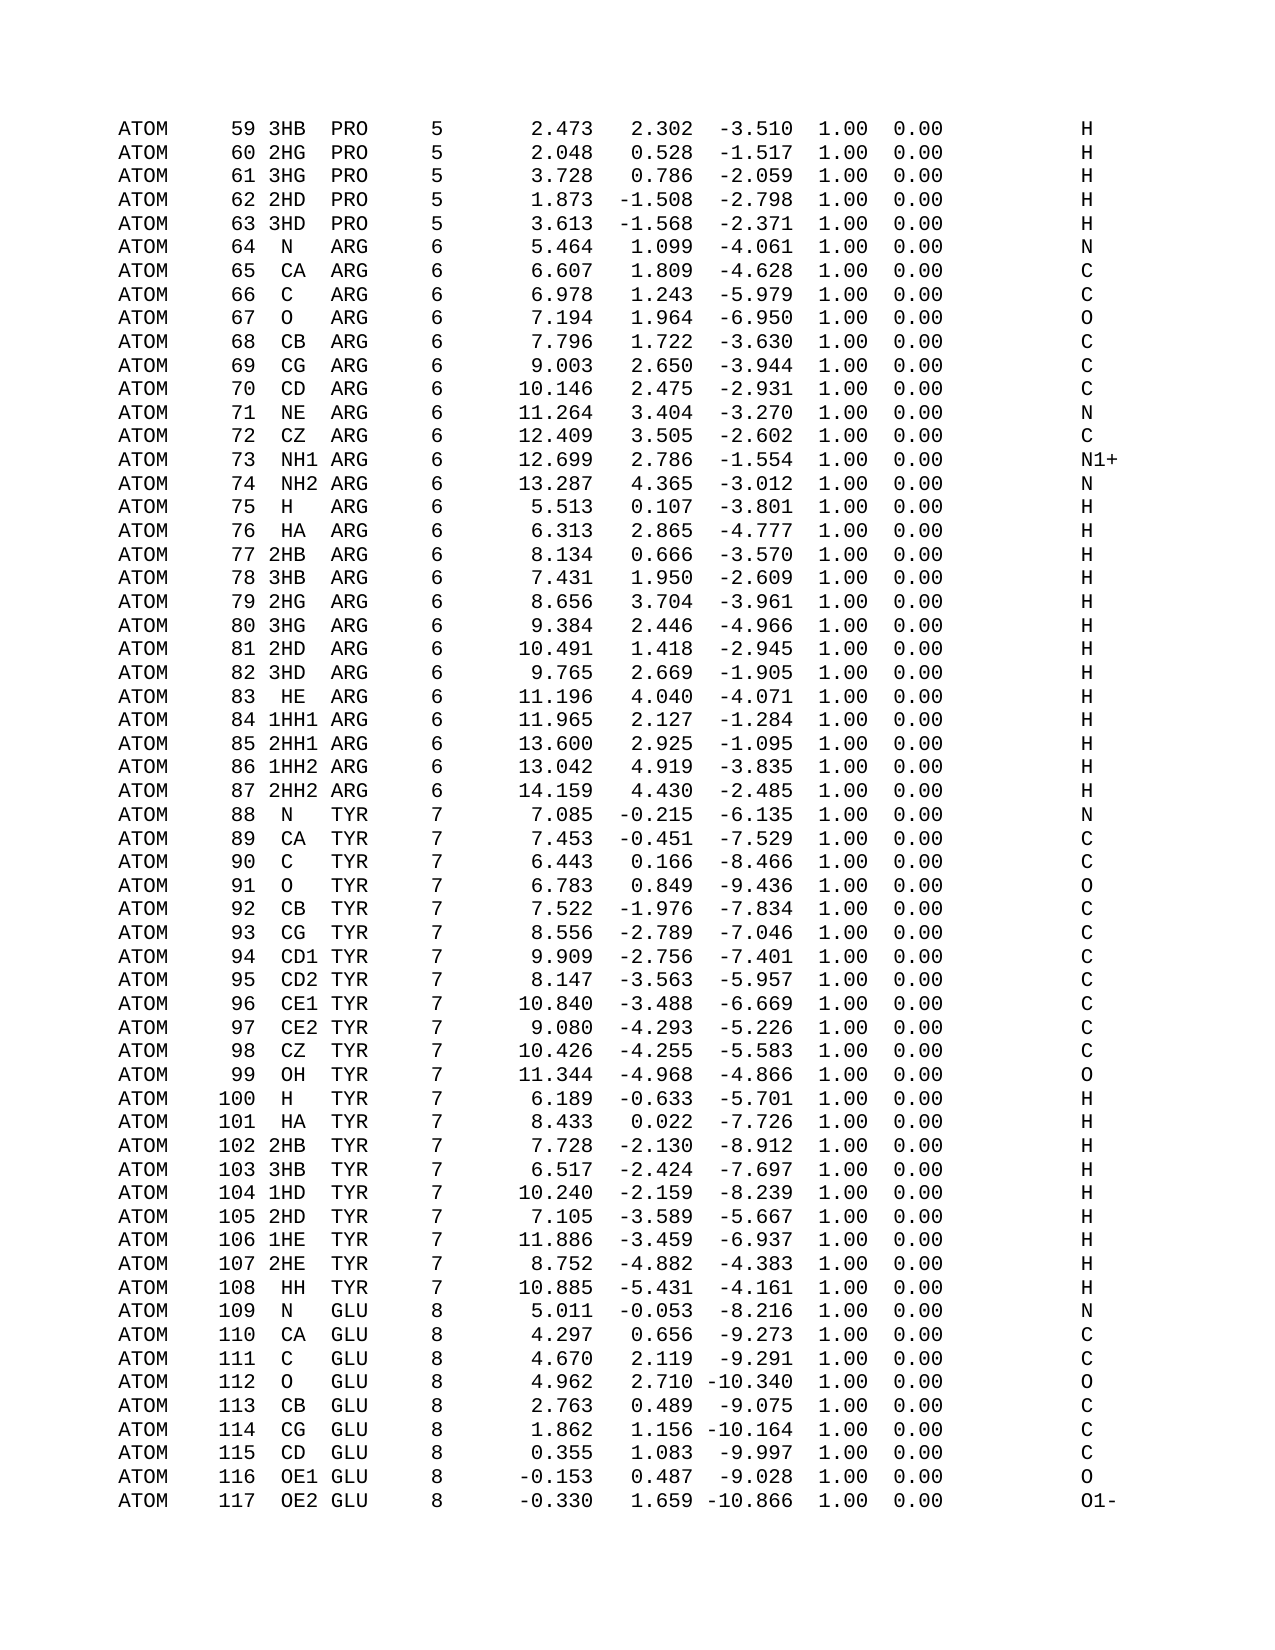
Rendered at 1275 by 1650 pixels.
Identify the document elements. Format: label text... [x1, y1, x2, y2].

text ATOM 68 CB ARG 6 7.796 1.722 -3.630 1.00 0.00 C [118, 331, 1157, 354]
text ATOM 88 N TYR 7 7.085 -0.215 -6.135 1.00 0.00 N [118, 804, 1157, 827]
text ATOM 73 NH1 ARG 6 12.699 2.786 -1.554 1.00 0.00 N1+ [118, 449, 1157, 473]
text ATOM 109 N GLU 8 5.011 -0.053 -8.216 1.00 0.00 N [118, 1300, 1157, 1324]
text ATOM 98 CZ TYR 7 10.426 -4.255 -5.583 1.00 0.00 C [118, 1040, 1157, 1064]
text ATOM 64 N ARG 6 5.464 1.099 -4.061 1.00 0.00 N [118, 236, 1157, 260]
text ATOM 95 CD2 TYR 7 8.147 -3.563 -5.957 1.00 0.00 C [118, 969, 1157, 993]
text ATOM 84 1HH1 ARG 6 11.965 2.127 -1.284 1.00 0.00 H [118, 709, 1157, 733]
text ATOM 117 OE2 GLU 8 -0.330 1.659 -10.866 1.00 0.00 O1- [118, 1489, 1157, 1513]
text ATOM 114 CG GLU 8 1.862 1.156 -10.164 1.00 0.00 C [118, 1419, 1157, 1442]
text ATOM 102 2HB TYR 7 7.728 -2.130 -8.912 1.00 0.00 H [118, 1135, 1157, 1158]
text ATOM 69 CG ARG 6 9.003 2.650 -3.944 1.00 0.00 C [118, 354, 1157, 378]
text ATOM 105 2HD TYR 7 7.105 -3.589 -5.667 1.00 0.00 H [118, 1206, 1157, 1229]
text ATOM 79 2HG ARG 6 8.656 3.704 -3.961 1.00 0.00 H [118, 591, 1157, 615]
text ATOM 96 CE1 TYR 7 10.840 -3.488 -6.669 1.00 0.00 C [118, 993, 1157, 1017]
text ATOM 66 C ARG 6 6.978 1.243 -5.979 1.00 0.00 C [118, 284, 1157, 307]
text ATOM 78 3HB ARG 6 7.431 1.950 -2.609 1.00 0.00 H [118, 567, 1157, 591]
text ATOM 85 2HH1 ARG 6 13.600 2.925 -1.095 1.00 0.00 H [118, 733, 1157, 757]
text ATOM 75 H ARG 6 5.513 0.107 -3.801 1.00 0.00 H [118, 496, 1157, 520]
text ATOM 100 H TYR 7 6.189 -0.633 -5.701 1.00 0.00 H [118, 1088, 1157, 1111]
text ATOM 113 CB GLU 8 2.763 0.489 -9.075 1.00 0.00 C [118, 1395, 1157, 1419]
text ATOM 60 2HG PRO 5 2.048 0.528 -1.517 1.00 0.00 H [118, 142, 1157, 165]
text ATOM 74 NH2 ARG 6 13.287 4.365 -3.012 1.00 0.00 N [118, 473, 1157, 496]
text ATOM 62 2HD PRO 5 1.873 -1.508 -2.798 1.00 0.00 H [118, 189, 1157, 213]
text ATOM 67 O ARG 6 7.194 1.964 -6.950 1.00 0.00 O [118, 307, 1157, 331]
text ATOM 71 NE ARG 6 11.264 3.404 -3.270 1.00 0.00 N [118, 402, 1157, 426]
text ATOM 80 3HG ARG 6 9.384 2.446 -4.966 1.00 0.00 H [118, 615, 1157, 638]
text ATOM 90 C TYR 7 6.443 0.166 -8.466 1.00 0.00 C [118, 851, 1157, 875]
text ATOM 97 CE2 TYR 7 9.080 -4.293 -5.226 1.00 0.00 C [118, 1017, 1157, 1040]
text ATOM 77 2HB ARG 6 8.134 0.666 -3.570 1.00 0.00 H [118, 544, 1157, 567]
text ATOM 92 CB TYR 7 7.522 -1.976 -7.834 1.00 0.00 C [118, 898, 1157, 922]
text ATOM 89 CA TYR 7 7.453 -0.451 -7.529 1.00 0.00 C [118, 827, 1157, 851]
text ATOM 99 OH TYR 7 11.344 -4.968 -4.866 1.00 0.00 O [118, 1064, 1157, 1088]
text ATOM 87 2HH2 ARG 6 14.159 4.430 -2.485 1.00 0.00 H [118, 780, 1157, 804]
text ATOM 81 2HD ARG 6 10.491 1.418 -2.945 1.00 0.00 H [118, 638, 1157, 662]
text ATOM 76 HA ARG 6 6.313 2.865 -4.777 1.00 0.00 H [118, 520, 1157, 544]
text ATOM 115 CD GLU 8 0.355 1.083 -9.997 1.00 0.00 C [118, 1442, 1157, 1466]
text ATOM 108 HH TYR 7 10.885 -5.431 -4.161 1.00 0.00 H [118, 1277, 1157, 1300]
text ATOM 107 2HE TYR 7 8.752 -4.882 -4.383 1.00 0.00 H [118, 1253, 1157, 1277]
text ATOM 93 CG TYR 7 8.556 -2.789 -7.046 1.00 0.00 C [118, 922, 1157, 946]
text ATOM 94 CD1 TYR 7 9.909 -2.756 -7.401 1.00 0.00 C [118, 946, 1157, 969]
text ATOM 83 HE ARG 6 11.196 4.040 -4.071 1.00 0.00 H [118, 686, 1157, 709]
text ATOM 91 O TYR 7 6.783 0.849 -9.436 1.00 0.00 O [118, 875, 1157, 898]
text ATOM 72 CZ ARG 6 12.409 3.505 -2.602 1.00 0.00 C [118, 426, 1157, 449]
text ATOM 110 CA GLU 8 4.297 0.656 -9.273 1.00 0.00 C [118, 1324, 1157, 1348]
text ATOM 70 CD ARG 6 10.146 2.475 -2.931 1.00 0.00 C [118, 378, 1157, 402]
text ATOM 111 C GLU 8 4.670 2.119 -9.291 1.00 0.00 C [118, 1348, 1157, 1371]
text ATOM 106 1HE TYR 7 11.886 -3.459 -6.937 1.00 0.00 H [118, 1229, 1157, 1253]
text ATOM 101 HA TYR 7 8.433 0.022 -7.726 1.00 0.00 H [118, 1111, 1157, 1135]
text ATOM 112 O GLU 8 4.962 2.710 -10.340 1.00 0.00 O [118, 1371, 1157, 1395]
text ATOM 116 OE1 GLU 8 -0.153 0.487 -9.028 1.00 0.00 O [118, 1466, 1157, 1489]
text ATOM 104 1HD TYR 7 10.240 -2.159 -8.239 1.00 0.00 H [118, 1182, 1157, 1206]
text ATOM 82 3HD ARG 6 9.765 2.669 -1.905 1.00 0.00 H [118, 662, 1157, 686]
text ATOM 59 3HB PRO 5 2.473 2.302 -3.510 1.00 0.00 H [118, 118, 1157, 142]
text ATOM 63 3HD PRO 5 3.613 -1.568 -2.371 1.00 0.00 H [118, 213, 1157, 236]
text ATOM 86 1HH2 ARG 6 13.042 4.919 -3.835 1.00 0.00 H [118, 757, 1157, 780]
text ATOM 65 CA ARG 6 6.607 1.809 -4.628 1.00 0.00 C [118, 260, 1157, 284]
text ATOM 103 3HB TYR 7 6.517 -2.424 -7.697 1.00 0.00 H [118, 1158, 1157, 1182]
text ATOM 61 3HG PRO 5 3.728 0.786 -2.059 1.00 0.00 H [118, 165, 1157, 189]
